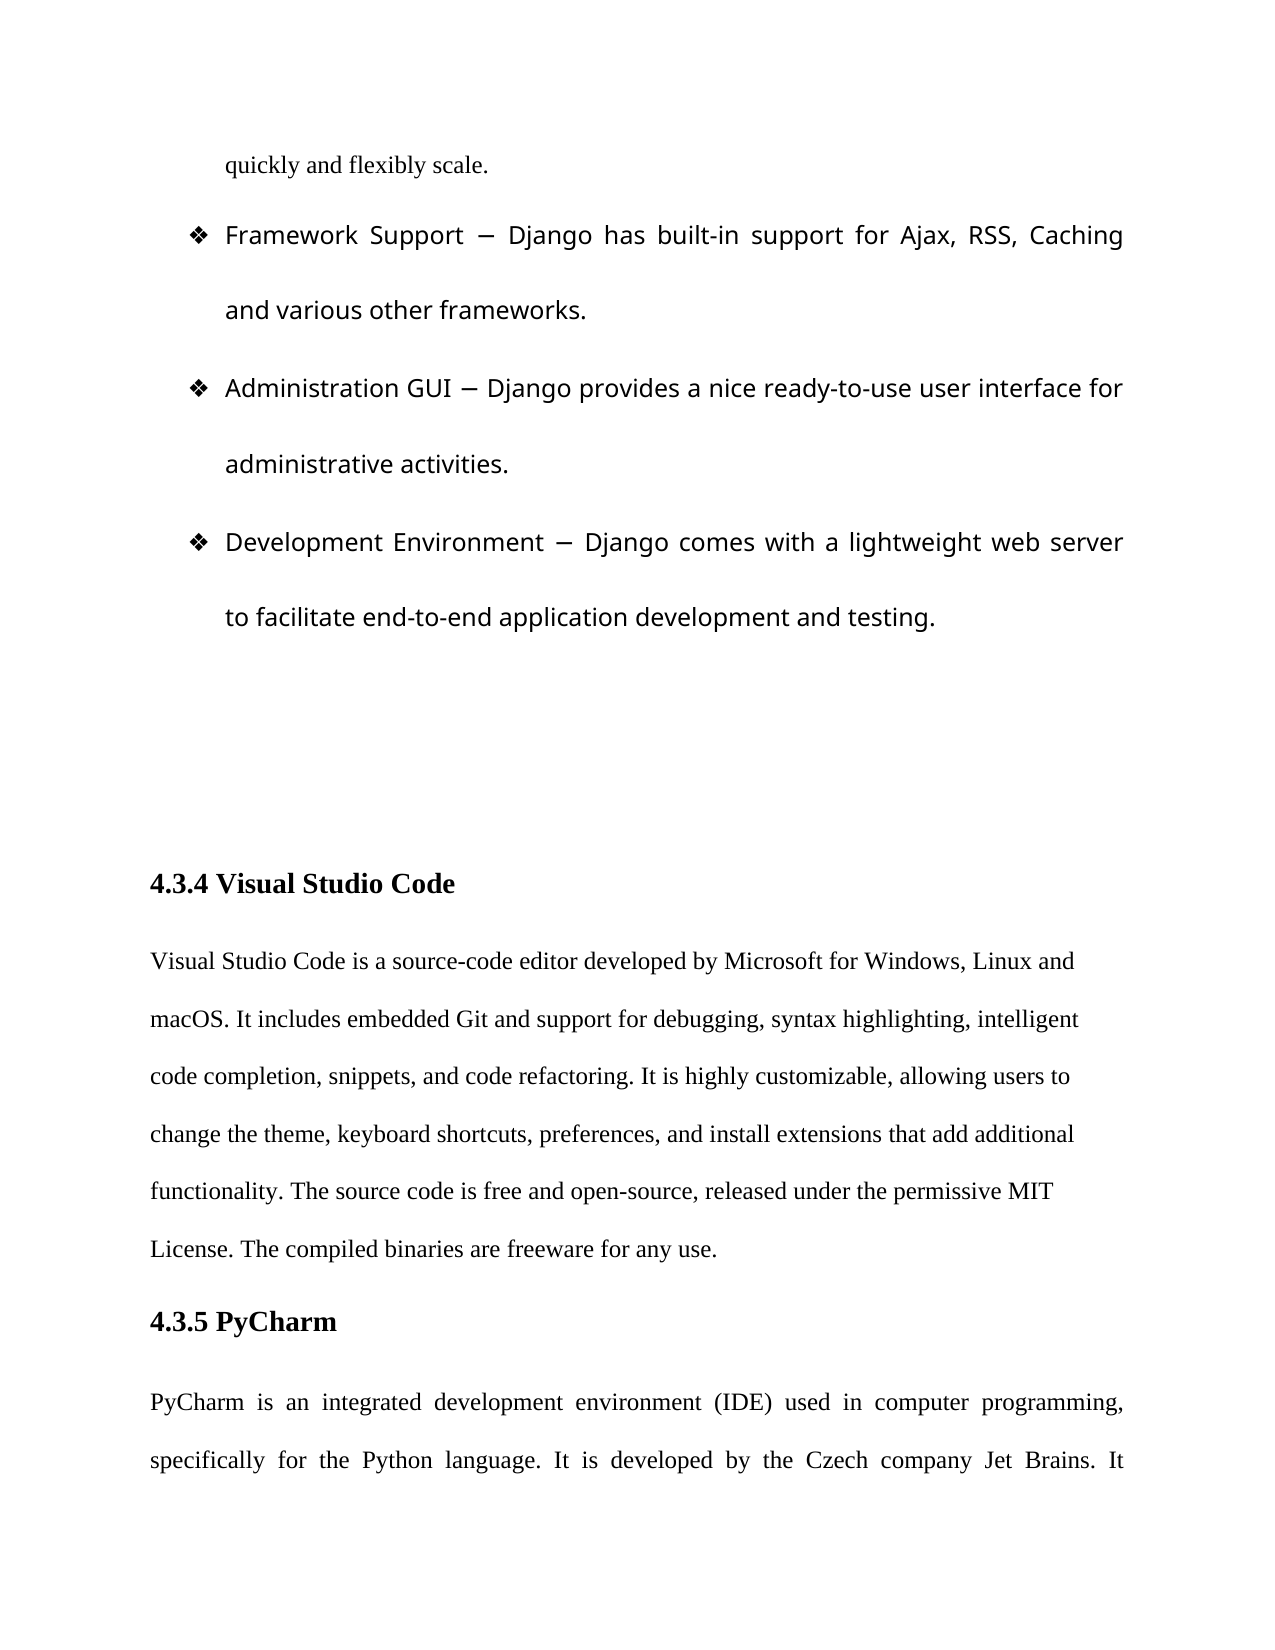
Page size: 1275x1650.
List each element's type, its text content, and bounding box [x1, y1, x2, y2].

list Development Environment − Django comes with a lightweight web server to facilitate end-to-end application development and testing. [187, 514, 1125, 634]
text 4.3.4 Visual Studio Code [150, 867, 1125, 900]
list quickly and flexibly scale. [187, 150, 1125, 179]
text PyCharm is an integrated development environment (IDE) used in computer programming, specifically for the Python language. It is developed by the Czech company Jet Brains. It [150, 1387, 1125, 1474]
text Visual Studio Code is a source-code editor developed by Microsoft for Windows, Linux and macOS. It includes embedded Git and support for debugging, syntax highlighting, intelligent code completion, snippets, and code refactoring. It is highly customizable, allowing users to change the theme, keyboard shortcuts, preferences, and install extensions that add additional functionality. The source code is free and open-source, released under the permissive MIT License. The compiled binaries are freeware for any use. [150, 946, 1125, 1262]
list Administration GUI − Django provides a nice ready-to-use user interface for administrative activities. [187, 361, 1125, 480]
list Framework Support − Django has built-in support for Ajax, RSS, Caching and various other frameworks. [187, 207, 1125, 327]
text 4.3.5 PyCharm [150, 1304, 1125, 1337]
